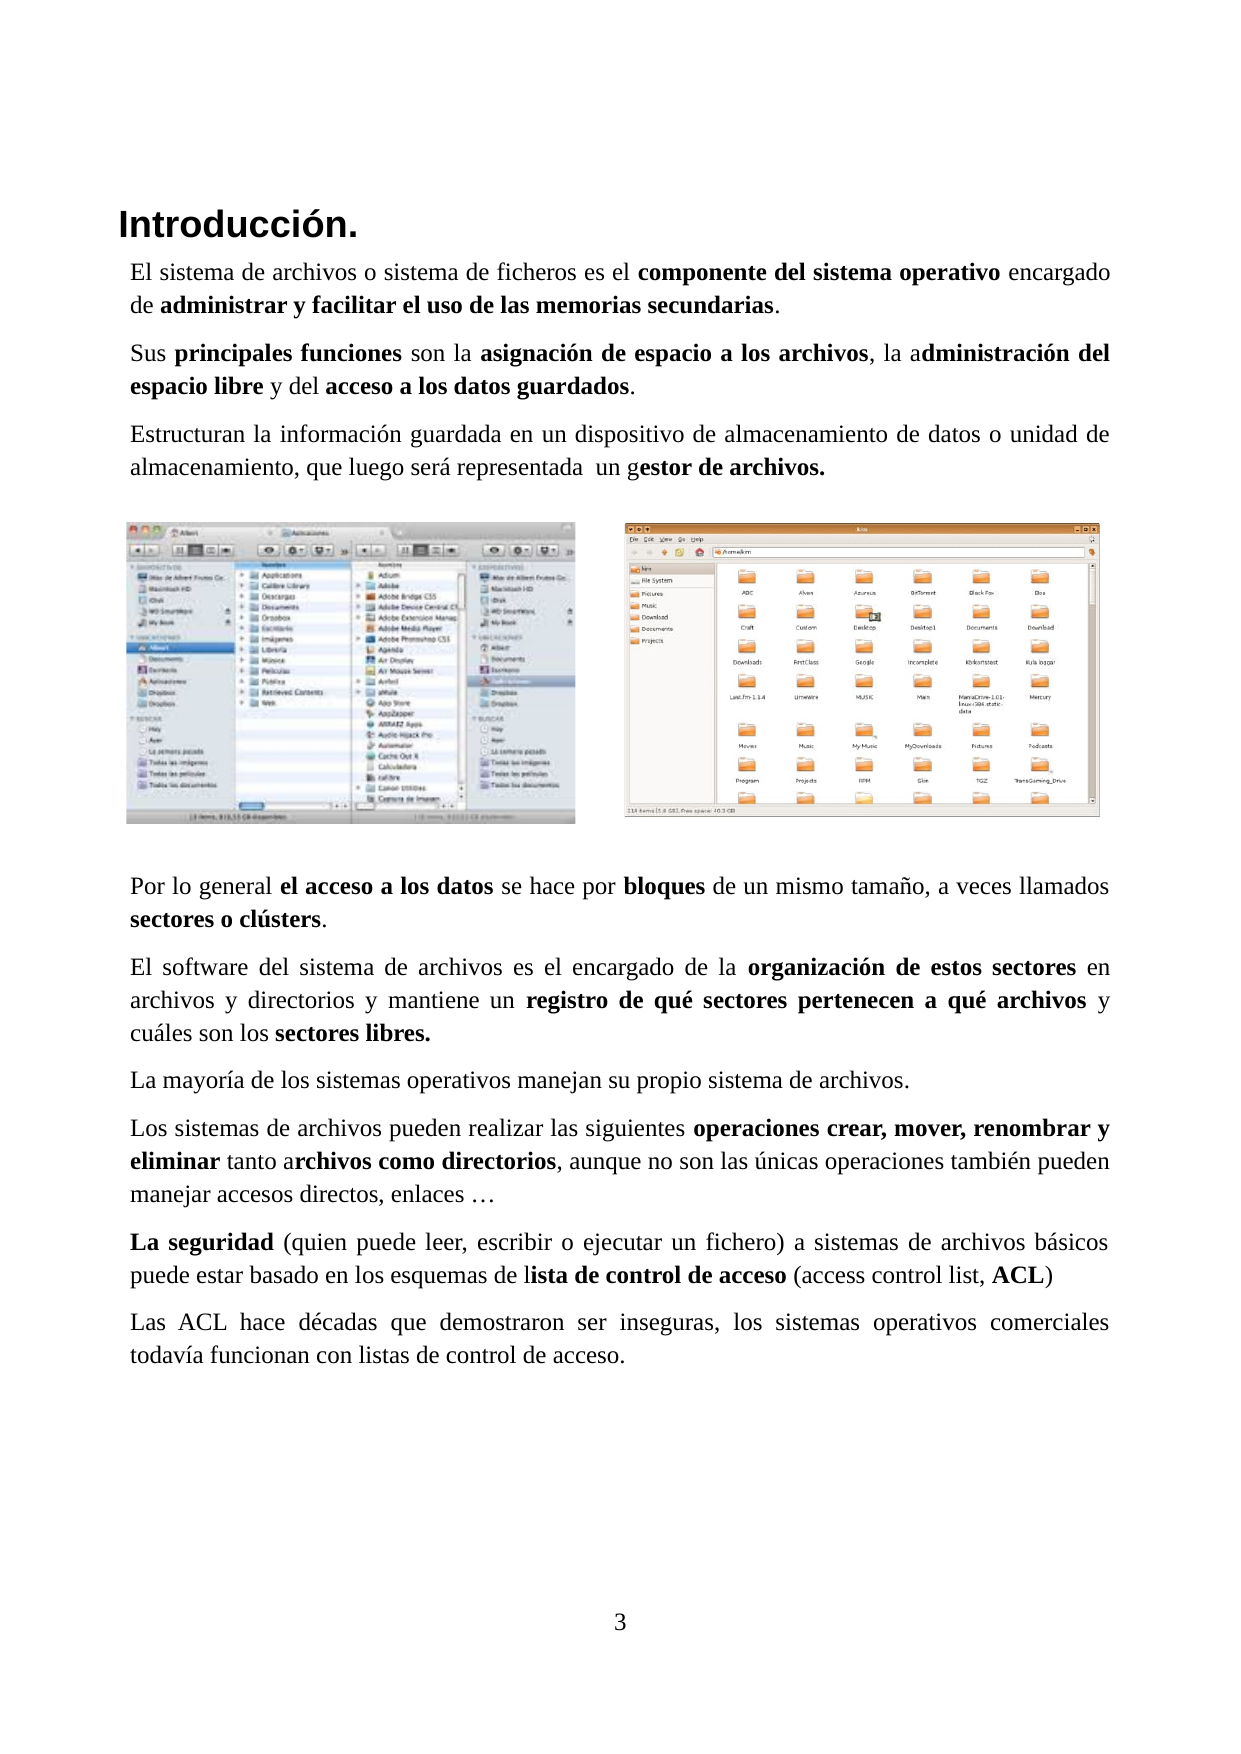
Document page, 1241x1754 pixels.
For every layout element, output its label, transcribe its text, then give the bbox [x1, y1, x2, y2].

text Sus principales funciones son la asignación de espacio a los archivos, la administración del espacio libre y del acceso a los datos guardados. [130, 338, 1110, 400]
text Las ACL hace décadas que demostraron ser inseguras, los sistemas operativos comerciales todavía funcionan con listas de control de acceso. [130, 1307, 1110, 1369]
text Los sistemas de archivos pueden realizar las siguientes operaciones crear, mover, renombrar y eliminar tanto archivos como directorios, aunque no son las únicas operaciones también pueden manejar accesos directos, enlaces … [130, 1113, 1110, 1208]
picture [624, 523, 1100, 817]
text El sistema de archivos o sistema de ficheros es el componente del sistema operativo encargado de administrar y facilitar el uso de las memorias secundarias.​ [130, 257, 1110, 319]
text El software del sistema de archivos es el encargado de la organización de estos sectores en archivos y directorios y mantiene un registro de qué sectores pertenecen a qué archivos y cuáles son los sectores libres. [130, 952, 1110, 1047]
text La mayoría de los sistemas operativos manejan su propio sistema de archivos. [130, 1066, 1110, 1094]
text Por lo general el acceso a los datos se hace por bloques de un mismo tamaño, a veces llamados sectores o clústers. [130, 871, 1110, 933]
text La seguridad (quien puede leer, escribir o ejecutar un fichero) a sistemas de archivos básicos puede estar basado en los esquemas de lista de control de acceso (access control list, ACL) [130, 1227, 1110, 1289]
subtitle Introducción. [118, 201, 1122, 245]
picture [126, 522, 576, 824]
text Estructuran la información guardada en un dispositivo de almacenamiento de datos o unidad de almacenamiento, que luego será representada un gestor de archivos. [130, 419, 1110, 481]
